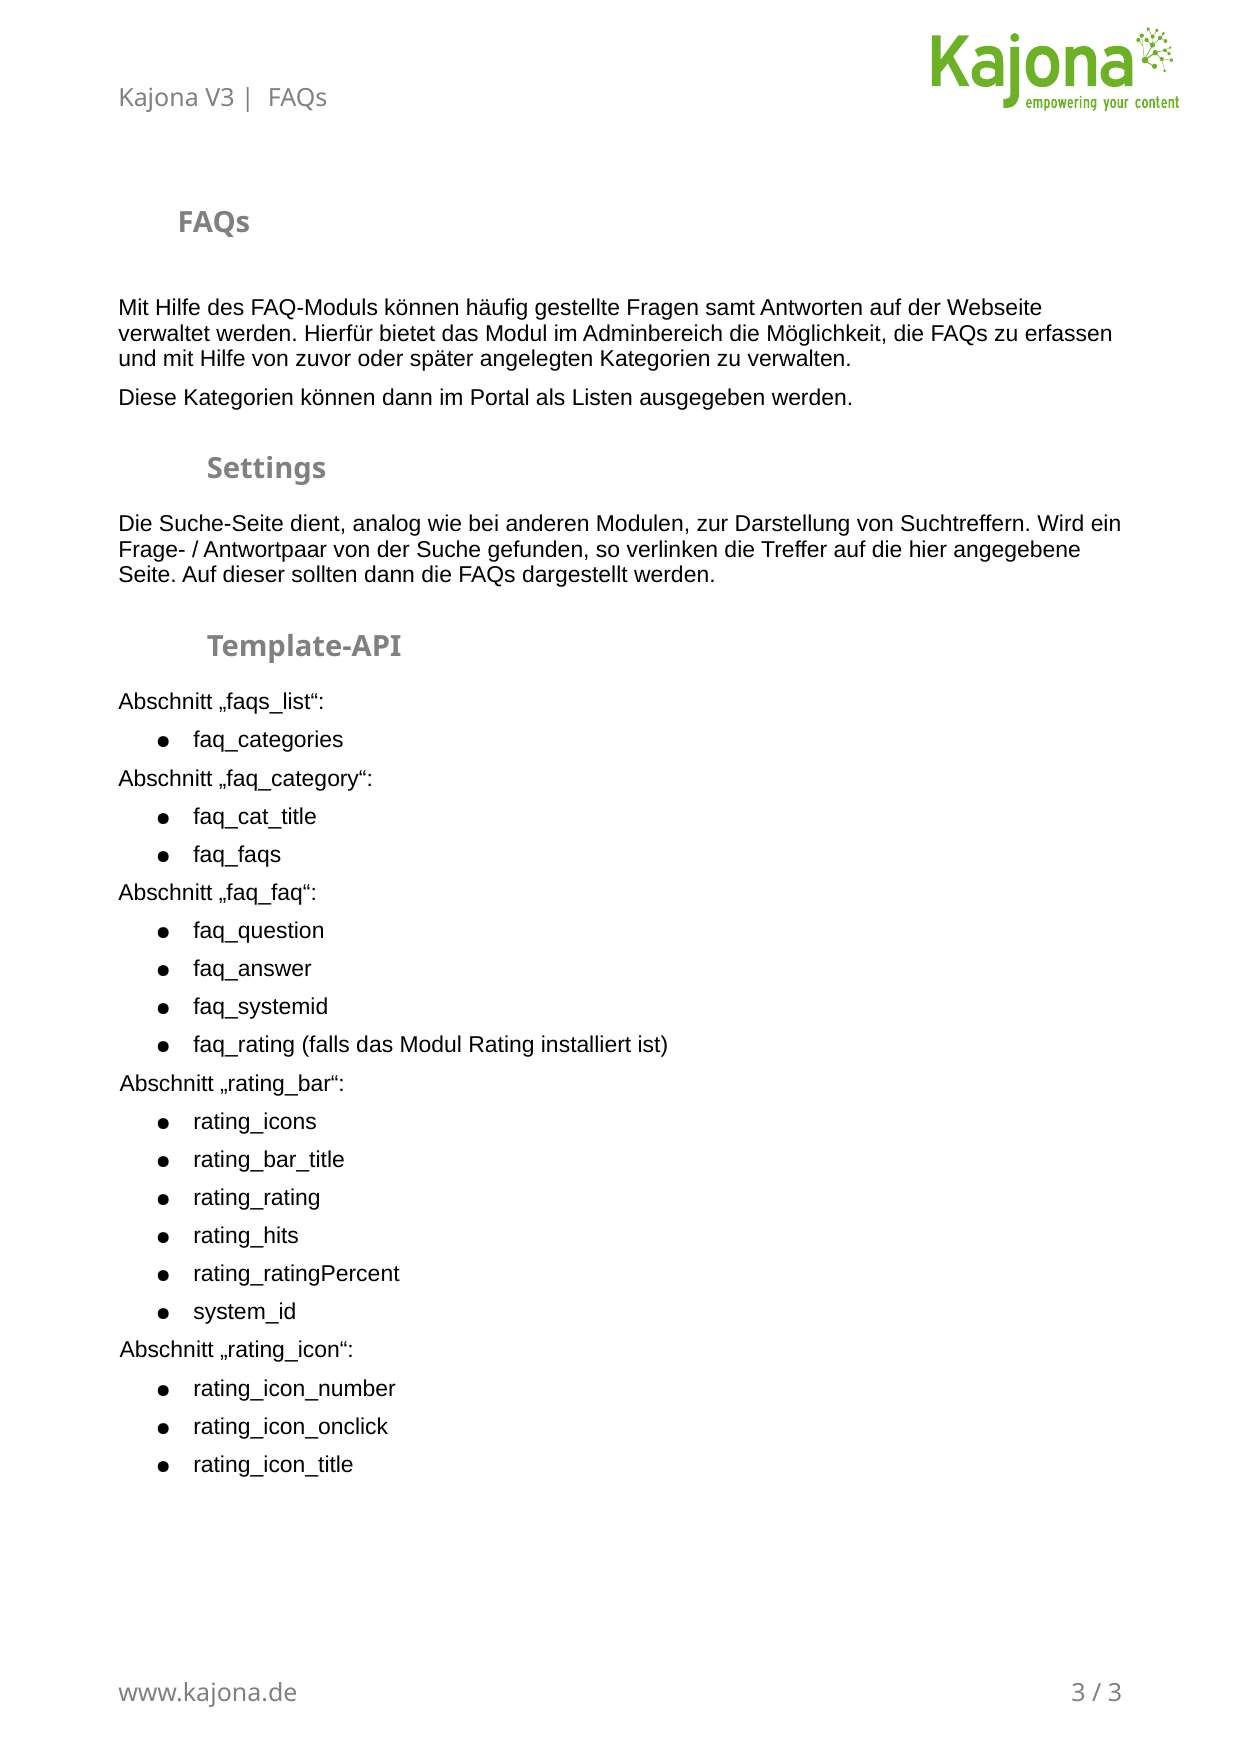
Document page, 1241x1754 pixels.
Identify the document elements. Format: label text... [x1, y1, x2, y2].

text Abschnitt „faq_faq“: [118, 879, 1122, 905]
list rating_ratingPercent [156, 1261, 1122, 1286]
list faq_categories [156, 727, 1122, 753]
list rating_hits [156, 1223, 1122, 1248]
list faq_systemid [156, 994, 1122, 1019]
list faq_rating (falls das Modul Rating installiert ist) [156, 1032, 1122, 1058]
text Abschnitt „faqs_list“: [118, 689, 1122, 714]
subtitle FAQs [118, 201, 1122, 241]
subtitle Template-API [118, 625, 1122, 665]
list faq_question [156, 918, 1122, 943]
text Abschnitt „faq_category“: [118, 765, 1122, 791]
text Mit Hilfe des FAQ-Moduls können häufig gestellte Fragen samt Antworten auf der Webseite verwaltet werden. Hierfür bietet das Modul im Adminbereich die Möglichkeit, die FAQs zu erfassen und mit Hilfe von zuvor oder später angelegten Kategorien zu verwalten. [118, 295, 1122, 372]
subtitle Settings [118, 447, 1122, 487]
list faq_answer [156, 956, 1122, 981]
list Abschnitt „rating_bar“: [82, 1070, 1122, 1096]
list rating_icon_onclick [156, 1413, 1122, 1439]
text Diese Kategorien können dann im Portal als Listen ausgegeben werden. [118, 384, 1122, 410]
text Die Suche-Seite dient, analog wie bei anderen Modulen, zur Darstellung von Suchtreffern. Wird ein Frage- / Antwortpaar von der Suche gefunden, so verlinken die Treffer auf die hier angegebene Seite. Auf dieser sollten dann die FAQs dargestellt werden. [118, 511, 1122, 588]
list rating_icon_title [156, 1451, 1122, 1477]
list rating_icon_number [156, 1375, 1122, 1401]
list faq_cat_title [156, 803, 1122, 829]
list rating_icons [156, 1108, 1122, 1134]
list rating_bar_title [156, 1146, 1122, 1172]
list system_id [156, 1299, 1122, 1324]
list rating_rating [156, 1184, 1122, 1210]
list faq_faqs [156, 841, 1122, 867]
list Abschnitt „rating_icon“: [82, 1337, 1122, 1363]
